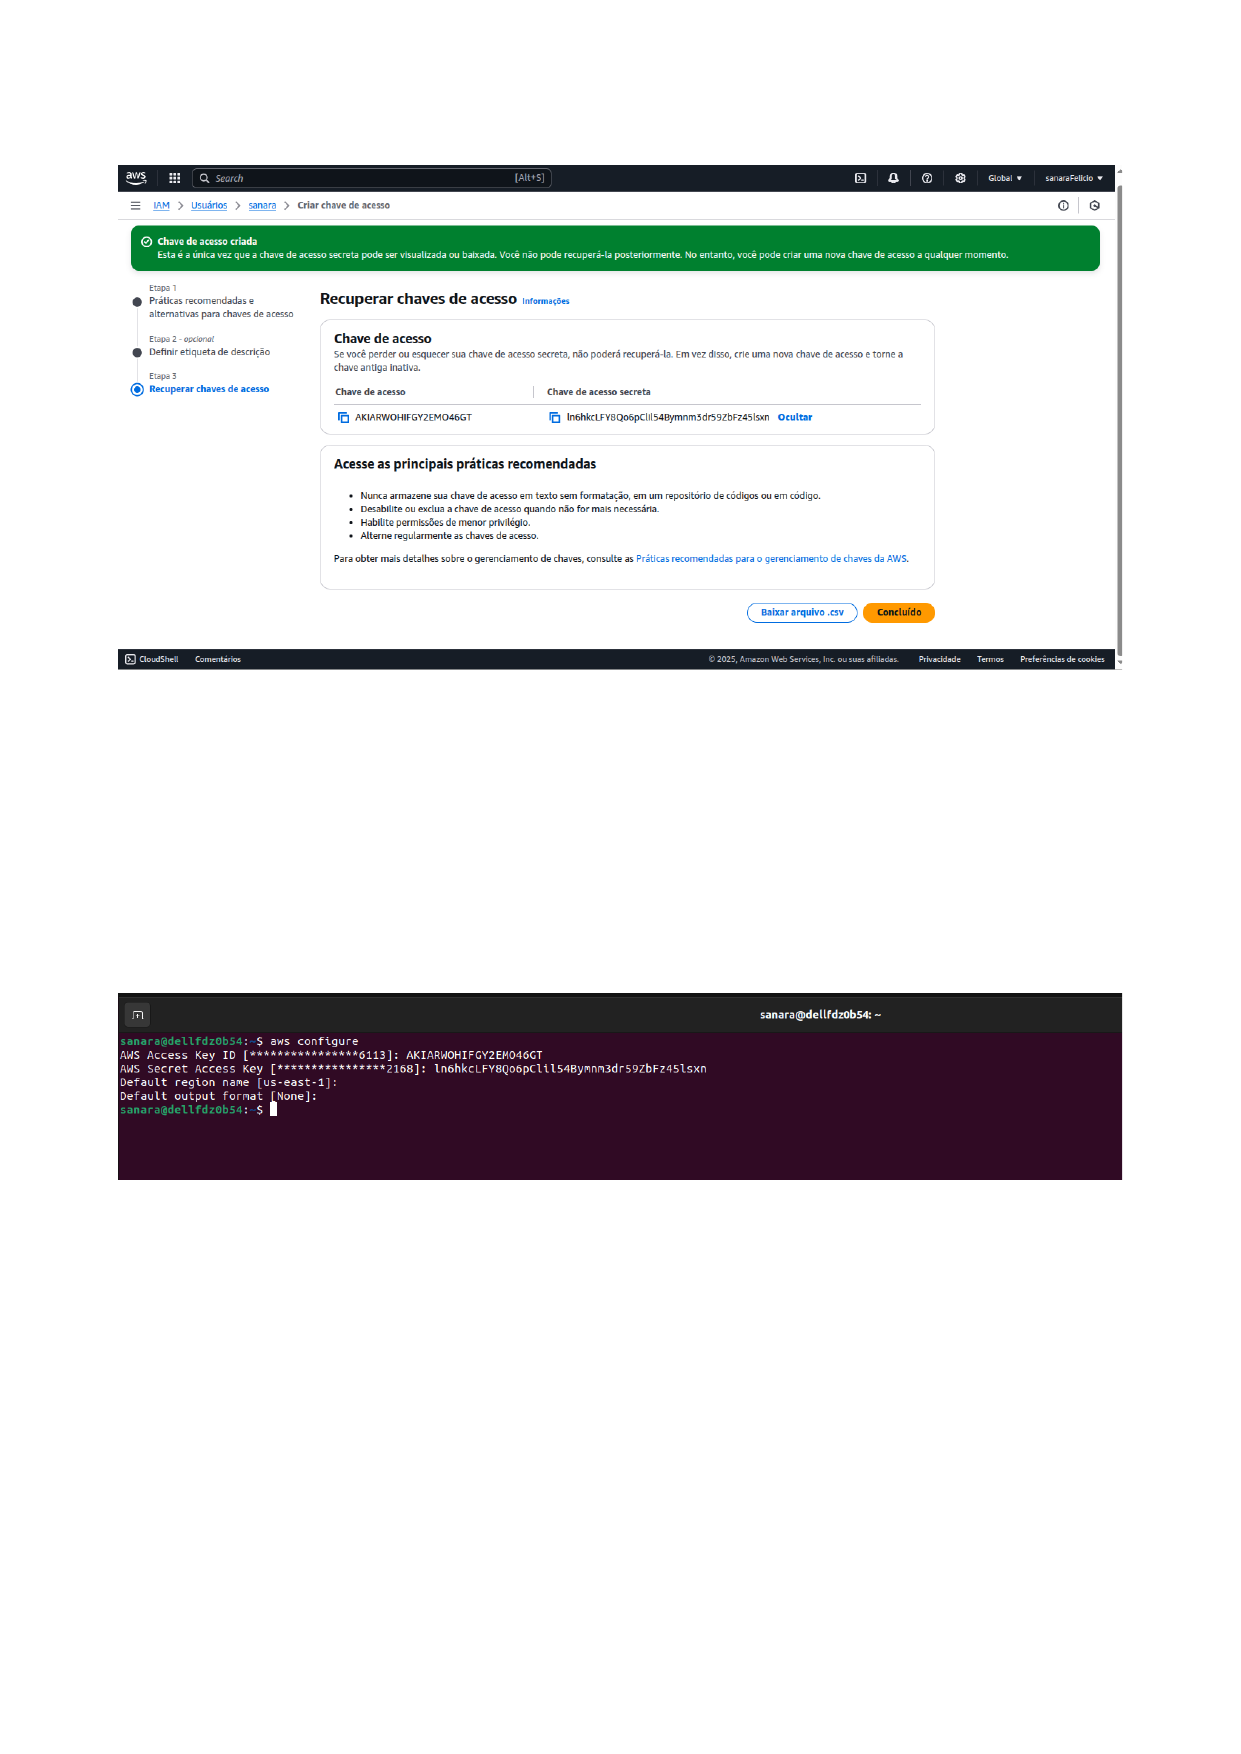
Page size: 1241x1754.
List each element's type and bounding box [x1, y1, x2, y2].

picture [118, 165, 1123, 704]
picture [118, 993, 1123, 1180]
